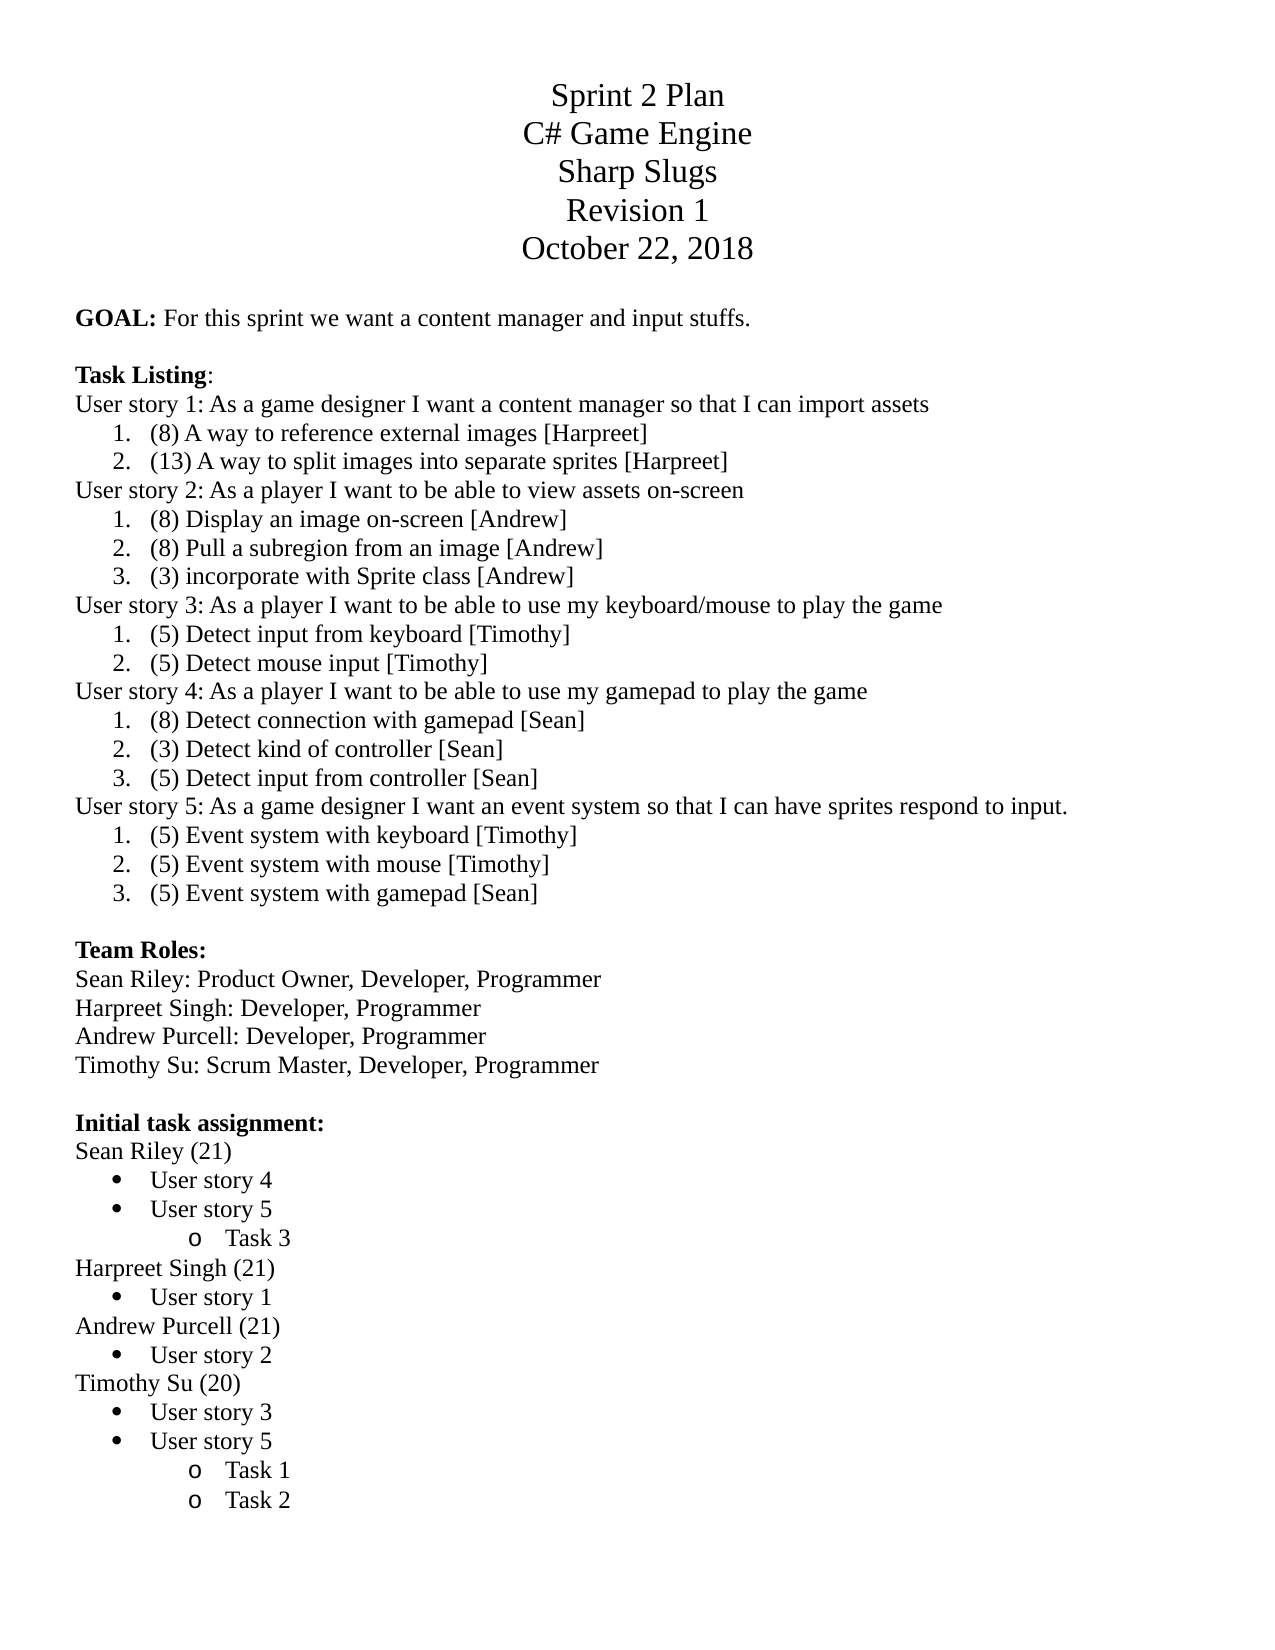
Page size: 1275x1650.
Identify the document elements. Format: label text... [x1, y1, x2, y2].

text Andrew Purcell: Developer, Programmer [75, 1021, 1200, 1050]
text Sean Riley (21) [75, 1136, 1200, 1165]
text User story 4: As a player I want to be able to use my gamepad to play the game [75, 676, 1200, 705]
list Task 2 [187, 1486, 1200, 1516]
text C# Game Engine [75, 113, 1200, 152]
list (8) Display an image on-screen [Andrew] [112, 504, 1200, 533]
list (5) Detect mouse input [Timothy] [112, 648, 1200, 676]
text Harpreet Singh (21) [75, 1253, 1200, 1282]
list User story 2 [112, 1340, 1200, 1368]
text User story 5: As a game designer I want an event system so that I can have sprites respond to input. [75, 791, 1200, 820]
text Task Listing: [75, 360, 1200, 389]
text Initial task assignment: [75, 1108, 1200, 1136]
list (5) Event system with mouse [Timothy] [112, 849, 1200, 878]
text October 22, 2018 [75, 228, 1200, 267]
text Sprint 2 Plan [75, 75, 1200, 113]
list (8) A way to reference external images [Harpreet] [112, 418, 1200, 446]
text Timothy Su (20) [75, 1368, 1200, 1397]
text Team Roles: [75, 935, 1200, 964]
list User story 4 [112, 1165, 1200, 1194]
text Revision 1 [75, 190, 1200, 228]
list (8) Pull a subregion from an image [Andrew] [112, 533, 1200, 561]
text Timothy Su: Scrum Master, Developer, Programmer [75, 1050, 1200, 1079]
list User story 5 [112, 1426, 1200, 1455]
list (13) A way to split images into separate sprites [Harpreet] [112, 446, 1200, 475]
list (5) Event system with gamepad [Sean] [112, 878, 1200, 906]
text User story 3: As a player I want to be able to use my keyboard/mouse to play the game [75, 590, 1200, 619]
text Sharp Slugs [75, 152, 1200, 190]
list (3) incorporate with Sprite class [Andrew] [112, 561, 1200, 590]
list (8) Detect connection with gamepad [Sean] [112, 705, 1200, 734]
list User story 5 [112, 1194, 1200, 1223]
text Sean Riley: Product Owner, Developer, Programmer [75, 964, 1200, 993]
list (3) Detect kind of controller [Sean] [112, 734, 1200, 763]
list Task 1 [187, 1455, 1200, 1486]
text GOAL: For this sprint we want a content manager and input stuffs. [75, 303, 1200, 331]
list (5) Detect input from keyboard [Timothy] [112, 619, 1200, 648]
list User story 1 [112, 1282, 1200, 1311]
list (5) Detect input from controller [Sean] [112, 763, 1200, 791]
text User story 1: As a game designer I want a content manager so that I can import assets [75, 389, 1200, 418]
list (5) Event system with keyboard [Timothy] [112, 820, 1200, 849]
list User story 3 [112, 1397, 1200, 1426]
text Andrew Purcell (21) [75, 1311, 1200, 1340]
list Task 3 [187, 1223, 1200, 1253]
text Harpreet Singh: Developer, Programmer [75, 993, 1200, 1021]
text User story 2: As a player I want to be able to view assets on-screen [75, 475, 1200, 504]
